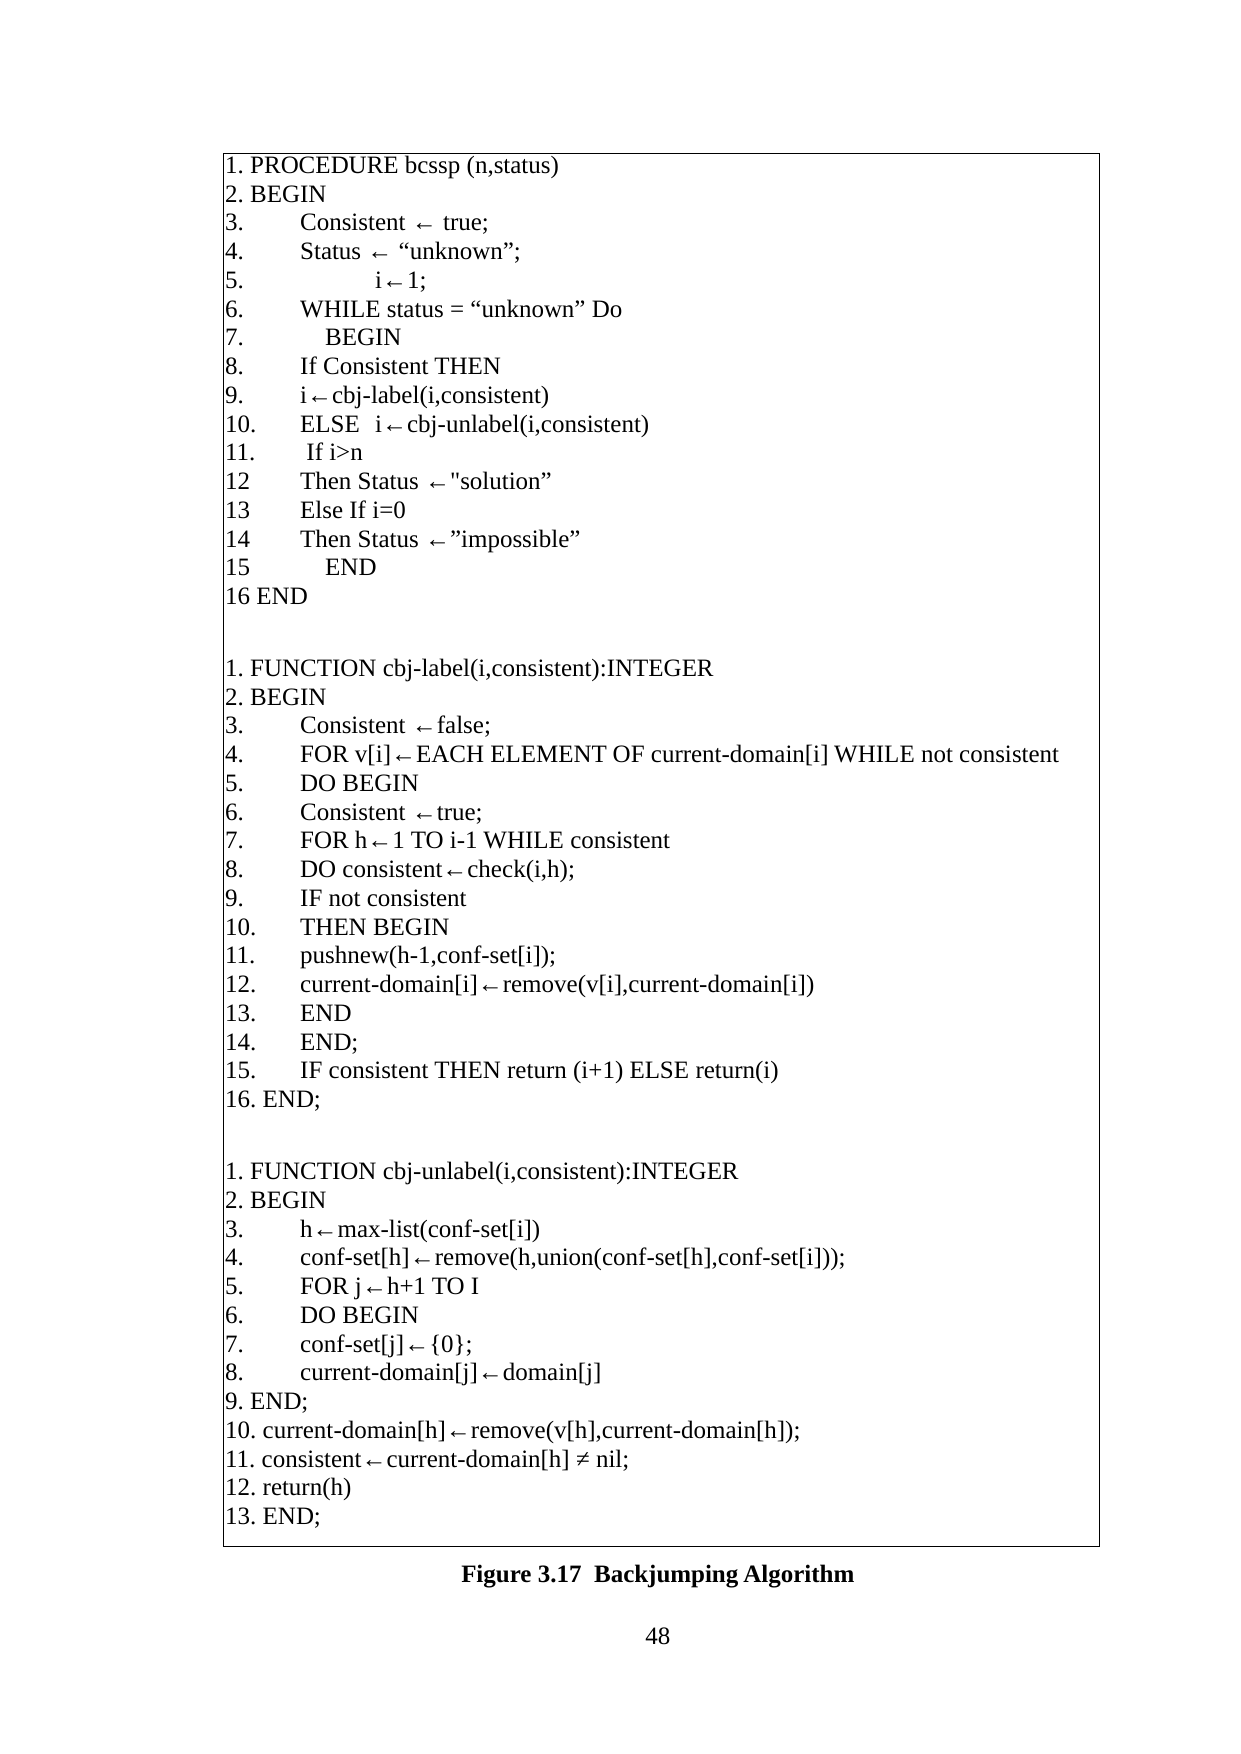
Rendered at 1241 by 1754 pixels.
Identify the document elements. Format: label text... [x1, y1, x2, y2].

title 9. IF not consistent [225, 883, 1090, 912]
title 2. BEGIN [225, 1185, 1090, 1214]
title 3. Consistent ←false; [225, 711, 1090, 739]
title 5. FOR j←h+1 TO I [225, 1271, 1090, 1300]
title 16 END [225, 581, 1090, 610]
title 4. FOR v[i]←EACH ELEMENT OF current-domain[i] WHILE not consistent [225, 739, 1090, 768]
title 12. current-domain[i]←remove(v[i],current-domain[i]) [225, 969, 1090, 998]
title 3. Consistent ← true; [225, 207, 1090, 236]
title 5. i←1; [225, 265, 1090, 294]
title 1. FUNCTION cbj-label(i,consistent):INTEGER [225, 653, 1090, 682]
title 2. BEGIN [225, 179, 1090, 207]
title 8. DO consistent←check(i,h); [225, 854, 1090, 883]
title 8. current-domain[j]←domain[j] [225, 1357, 1090, 1386]
title 13. END; [225, 1501, 1090, 1530]
title 11. If i>n [225, 437, 1090, 466]
title 8. If Consistent THEN [225, 351, 1090, 380]
title 13. END [225, 998, 1090, 1027]
title 14. END; [225, 1027, 1090, 1056]
title 10. THEN BEGIN [225, 912, 1090, 941]
title 14 Then Status ←”impossible” [225, 524, 1090, 552]
title 10. ELSE i←cbj-unlabel(i,consistent) [225, 409, 1090, 437]
title 6. DO BEGIN [225, 1300, 1090, 1329]
title 4. conf-set[h]←remove(h,union(conf-set[h],conf-set[i])); [225, 1242, 1090, 1271]
title 16. END; [225, 1084, 1090, 1113]
title 2. BEGIN [225, 682, 1090, 711]
title 3. h←max-list(conf-set[i]) [225, 1214, 1090, 1242]
title 1. FUNCTION cbj-unlabel(i,consistent):INTEGER [225, 1156, 1090, 1185]
title 9. END; [225, 1386, 1090, 1415]
title 12. return(h) [225, 1472, 1090, 1501]
title Figure 3.17 Backjumping Algorithm [225, 1559, 1090, 1587]
title 5. DO BEGIN [225, 768, 1090, 797]
title 11. consistent←current-domain[h] ≠ nil; [225, 1444, 1090, 1472]
title 10. current-domain[h]←remove(v[h],current-domain[h]); [225, 1415, 1090, 1444]
title 12 Then Status ←"solution” [225, 466, 1090, 495]
title 4. Status ← “unknown”; [225, 236, 1090, 265]
title 6. Consistent ←true; [225, 797, 1090, 826]
title 15. IF consistent THEN return (i+1) ELSE return(i) [225, 1056, 1090, 1084]
title 15 END [225, 552, 1090, 581]
title 1. PROCEDURE bcssp (n,status) [225, 154, 1090, 179]
title 9. i←cbj-label(i,consistent) [225, 380, 1090, 409]
title 6. WHILE status = “unknown” Do [225, 294, 1090, 322]
title 13 Else If i=0 [225, 495, 1090, 524]
title 11. pushnew(h-1,conf-set[i]); [225, 941, 1090, 969]
title 7. BEGIN [225, 322, 1090, 351]
title 7. FOR h←1 TO i-1 WHILE consistent [225, 826, 1090, 854]
title 7. conf-set[j]←{0}; [225, 1329, 1090, 1357]
